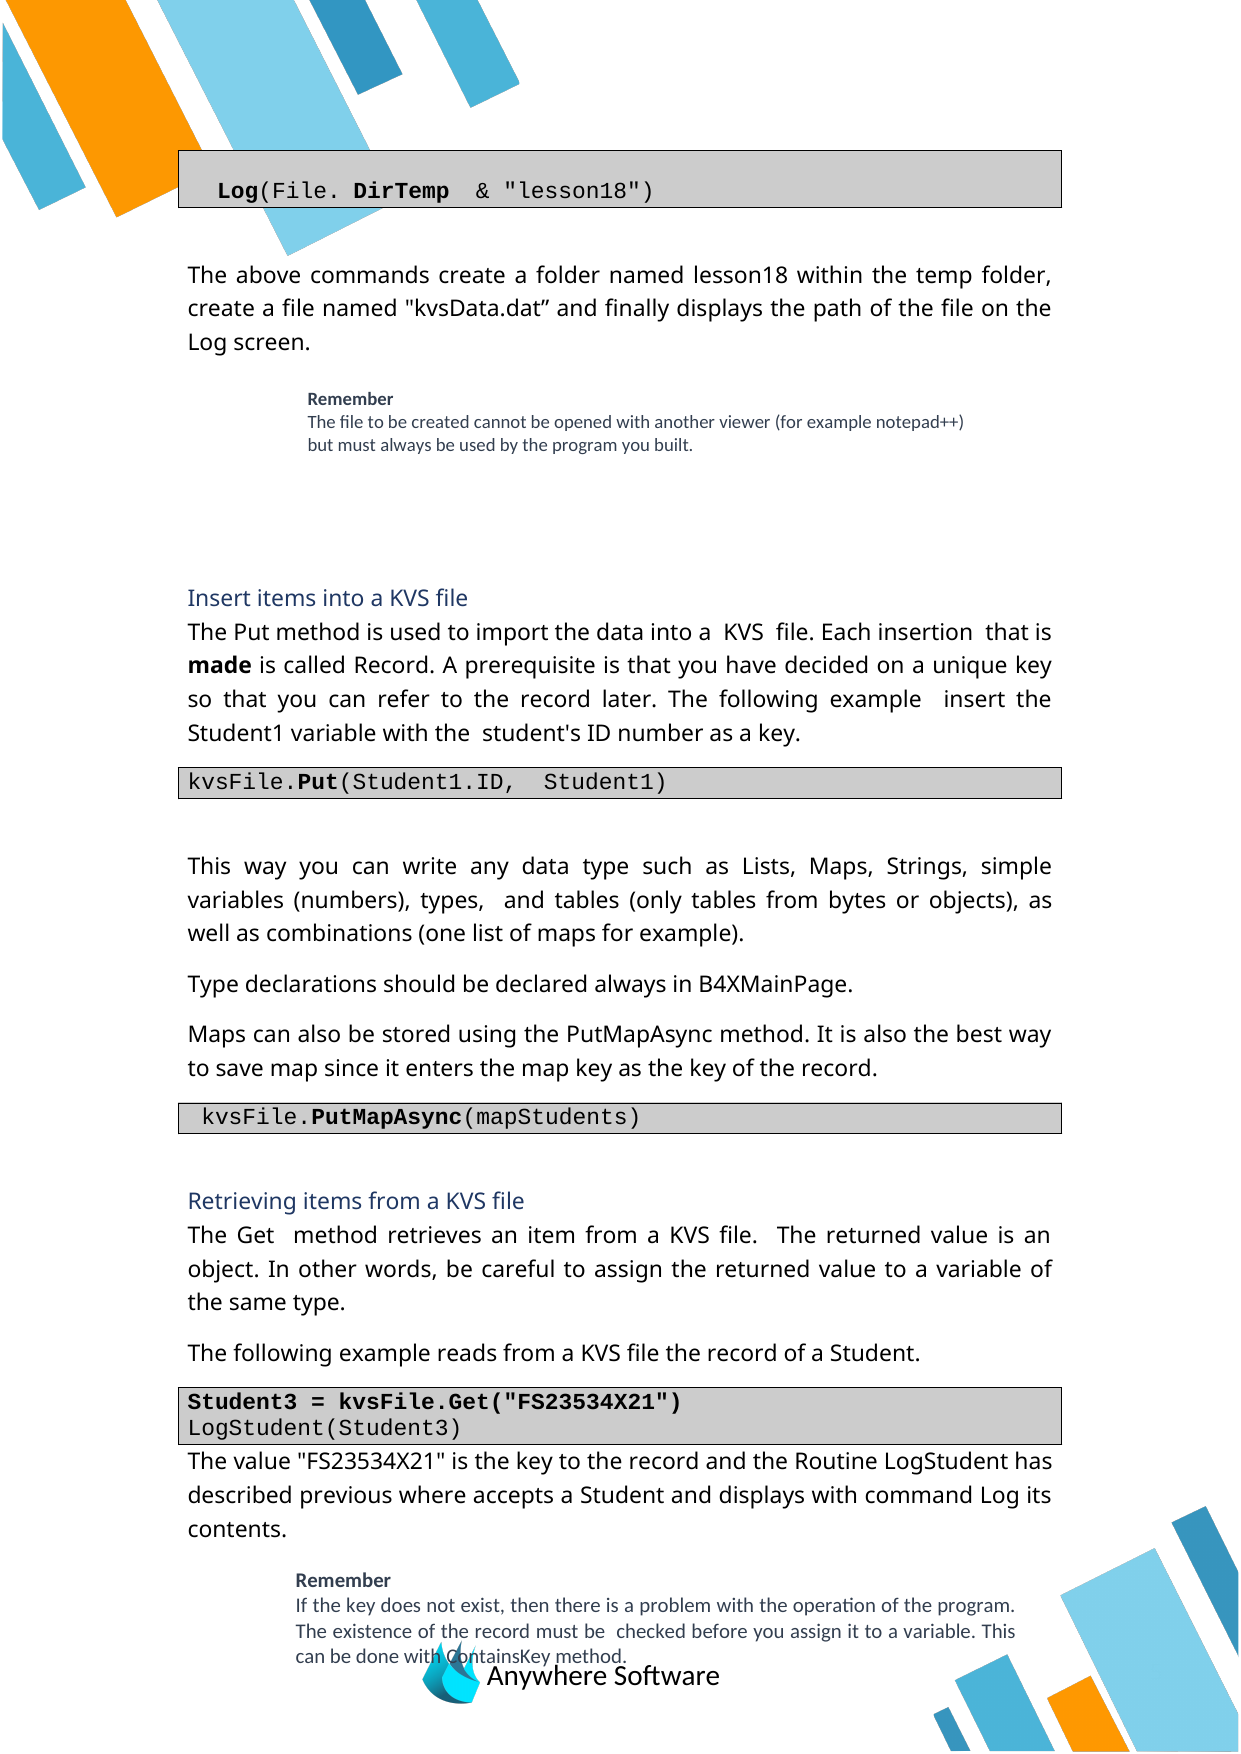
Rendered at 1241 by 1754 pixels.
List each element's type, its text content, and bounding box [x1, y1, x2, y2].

text The following example reads from a KVS file the record of a Student. [187, 1337, 1053, 1368]
picture [422, 1640, 481, 1704]
subtitle Insert items into a KVS file [187, 582, 1053, 613]
text Log(File. DirTemp & "lesson18") [179, 176, 1061, 207]
text kvsFile.Put(Student1.ID, Student1) [179, 768, 1061, 798]
text This way you can write any data type such as Lists, Maps, Strings, simple variables (numbers), types, and tables (only tables from bytes or objects), as well as combinations (one list of maps for example). [187, 850, 1053, 949]
text Type declarations should be declared always in B4XMainPage. [187, 968, 1053, 999]
text The Put method is used to import the data into a KVS file. Each insertion that is made is called Record. A prerequisite is that you have decided on a unique key so that you can refer to the record later. The following example insert the Student1 variable with the student's ID number as a key. [187, 616, 1053, 748]
text kvsFile.PutMapAsync(mapStudents) [179, 1104, 1061, 1133]
text The above commands create a folder named lesson18 within the temp folder, create a file named "kvsData.dat” and finally displays the path of the file on the Log screen. [187, 258, 1053, 357]
text Student3 = kvsFile.Get("FS23534X21") [179, 1388, 1061, 1413]
text Maps can also be stored using the PutMapAsync method. It is also the best way to save map since it enters the map key as the key of the record. [187, 1018, 1053, 1083]
picture [933, 1506, 1239, 1752]
text The Get method retrieves an item from a KVS file. The returned value is an object. In other words, be careful to assign the returned value to a variable of the same type. [187, 1219, 1053, 1317]
text The value "FS23534X21" is the key to the record and the Routine LogStudent has described previous where accepts a Student and displays with command Log its contents. [187, 1445, 1053, 1544]
subtitle Retrieving items from a KVS file [187, 1185, 1053, 1216]
picture [2, 0, 520, 256]
text LogStudent(Student3) [179, 1413, 1061, 1444]
